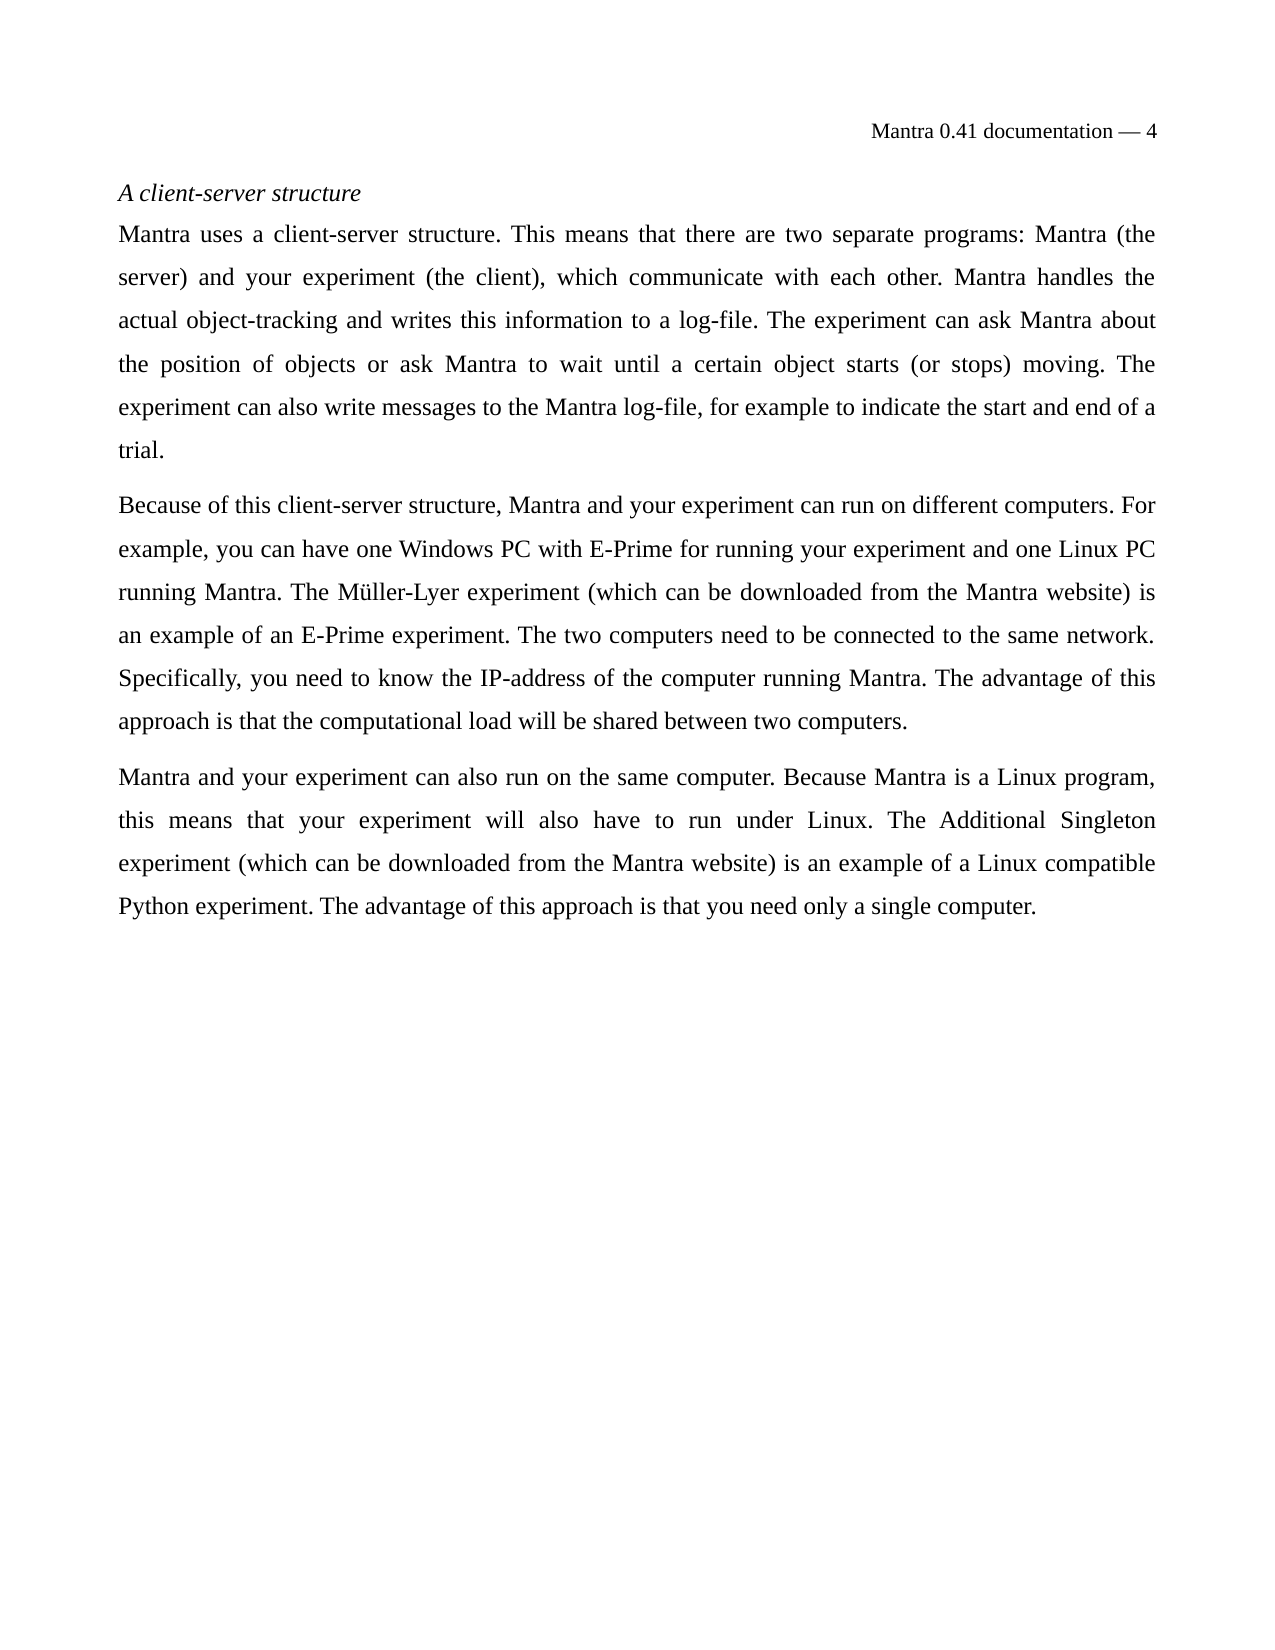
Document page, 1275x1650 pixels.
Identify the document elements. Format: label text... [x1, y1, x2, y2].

text Mantra and your experiment can also run on the same computer. Because Mantra is a Linux program, this means that your experiment will also have to run under Linux. The Additional Singleton experiment (which can be downloaded from the Mantra website) is an example of a Linux compatible Python experiment. The advantage of this approach is that you need only a single computer. [118, 762, 1157, 920]
subtitle A client-server structure [118, 178, 1157, 207]
text Because of this client-server structure, Mantra and your experiment can run on different computers. For example, you can have one Windows PC with E-Prime for running your experiment and one Linux PC running Mantra. The Müller-Lyer experiment (which can be downloaded from the Mantra website) is an example of an E-Prime experiment. The two computers need to be connected to the same network. Specifically, you need to know the IP-address of the computer running Mantra. The advantage of this approach is that the computational load will be shared between two computers. [118, 491, 1157, 735]
text Mantra uses a client-server structure. This means that there are two separate programs: Mantra (the server) and your experiment (the client), which communicate with each other. Mantra handles the actual object-tracking and writes this information to a log-file. The experiment can ask Mantra about the position of objects or ask Mantra to wait until a certain object starts (or stops) moving. The experiment can also write messages to the Mantra log-file, for example to indicate the start and end of a trial. [118, 219, 1157, 464]
